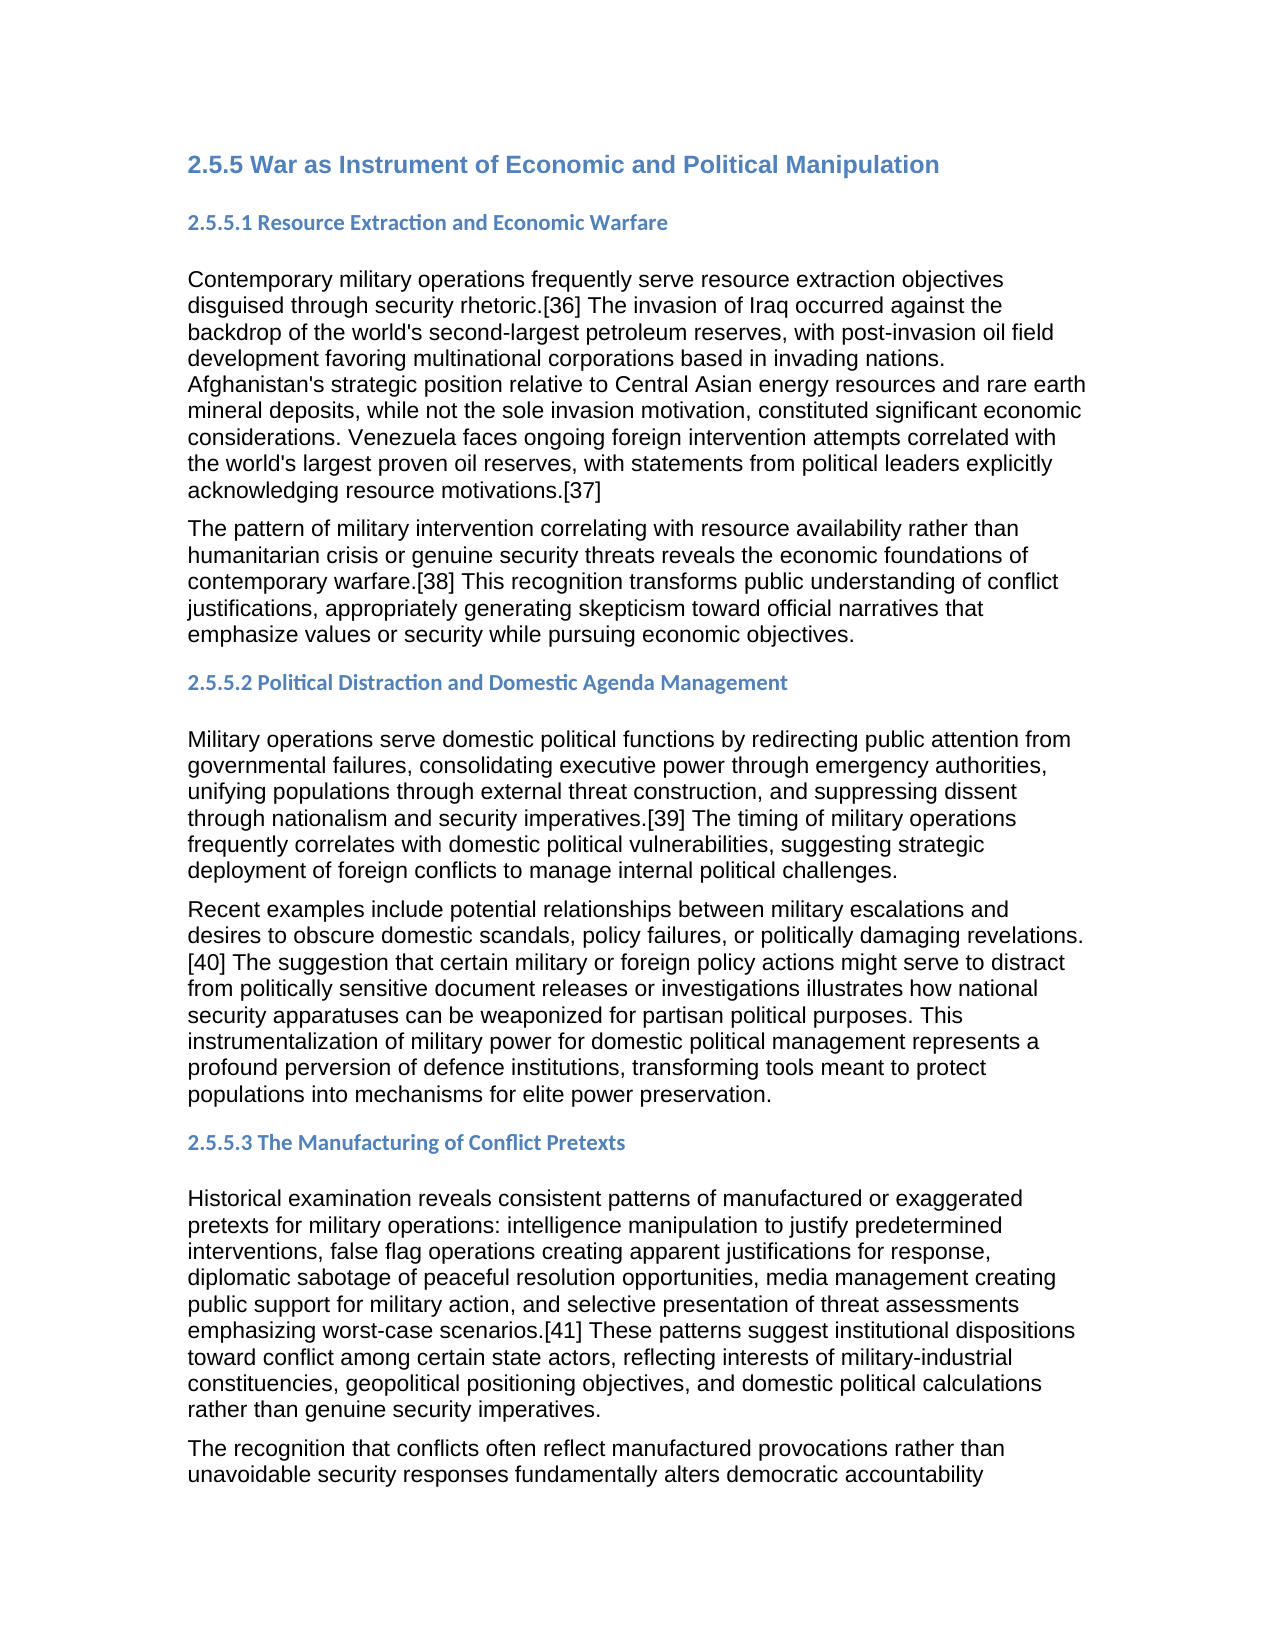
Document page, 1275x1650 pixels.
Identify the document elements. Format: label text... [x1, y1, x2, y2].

text Contemporary military operations frequently serve resource extraction objectives disguised through security rhetoric.[36] The invasion of Iraq occurred against the backdrop of the world's second-largest petroleum reserves, with post-invasion oil field development favoring multinational corporations based in invading nations. Afghanistan's strategic position relative to Central Asian energy resources and rare earth mineral deposits, while not the sole invasion motivation, constituted significant economic considerations. Venezuela faces ongoing foreign intervention attempts correlated with the world's largest proven oil reserves, with statements from political leaders explicitly acknowledging resource motivations.[37] [187, 266, 1087, 503]
text Military operations serve domestic political functions by redirecting public attention from governmental failures, consolidating executive power through emergency authorities, unifying populations through external threat construction, and suppressing dissent through nationalism and security imperatives.[39] The timing of military operations frequently correlates with domestic political vulnerabilities, suggesting strategic deployment of foreign conflicts to manage internal political challenges. [187, 726, 1087, 884]
subtitle 2.5.5.2 Political Distraction and Domestic Agenda Management [187, 668, 1087, 696]
subtitle 2.5.5.3 The Manufacturing of Conflict Pretexts [187, 1128, 1087, 1156]
text Recent examples include potential relationships between military escalations and desires to obscure domestic scandals, policy failures, or politically damaging revelations.[40] The suggestion that certain military or foreign policy actions might serve to distract from politically sensitive document releases or investigations illustrates how national security apparatuses can be weaponized for partisan political purposes. This instrumentalization of military power for domestic political management represents a profound perversion of defence institutions, transforming tools meant to protect populations into mechanisms for elite power preservation. [187, 896, 1087, 1107]
subtitle 2.5.5.1 Resource Extraction and Economic Warfare [187, 208, 1087, 236]
text The recognition that conflicts often reflect manufactured provocations rather than unavoidable security responses fundamentally alters democratic accountability [187, 1435, 1087, 1488]
subtitle 2.5.5 War as Instrument of Economic and Political Manipulation [187, 150, 1087, 179]
text The pattern of military intervention correlating with resource availability rather than humanitarian crisis or genuine security threats reveals the economic foundations of contemporary warfare.[38] This recognition transforms public understanding of conflict justifications, appropriately generating skepticism toward official narratives that emphasize values or security while pursuing economic objectives. [187, 515, 1087, 647]
text Historical examination reveals consistent patterns of manufactured or exaggerated pretexts for military operations: intelligence manipulation to justify predetermined interventions, false flag operations creating apparent justifications for response, diplomatic sabotage of peaceful resolution opportunities, media management creating public support for military action, and selective presentation of threat assessments emphasizing worst-case scenarios.[41] These patterns suggest institutional dispositions toward conflict among certain state actors, reflecting interests of military-industrial constituencies, geopolitical positioning objectives, and domestic political calculations rather than genuine security imperatives. [187, 1185, 1087, 1422]
